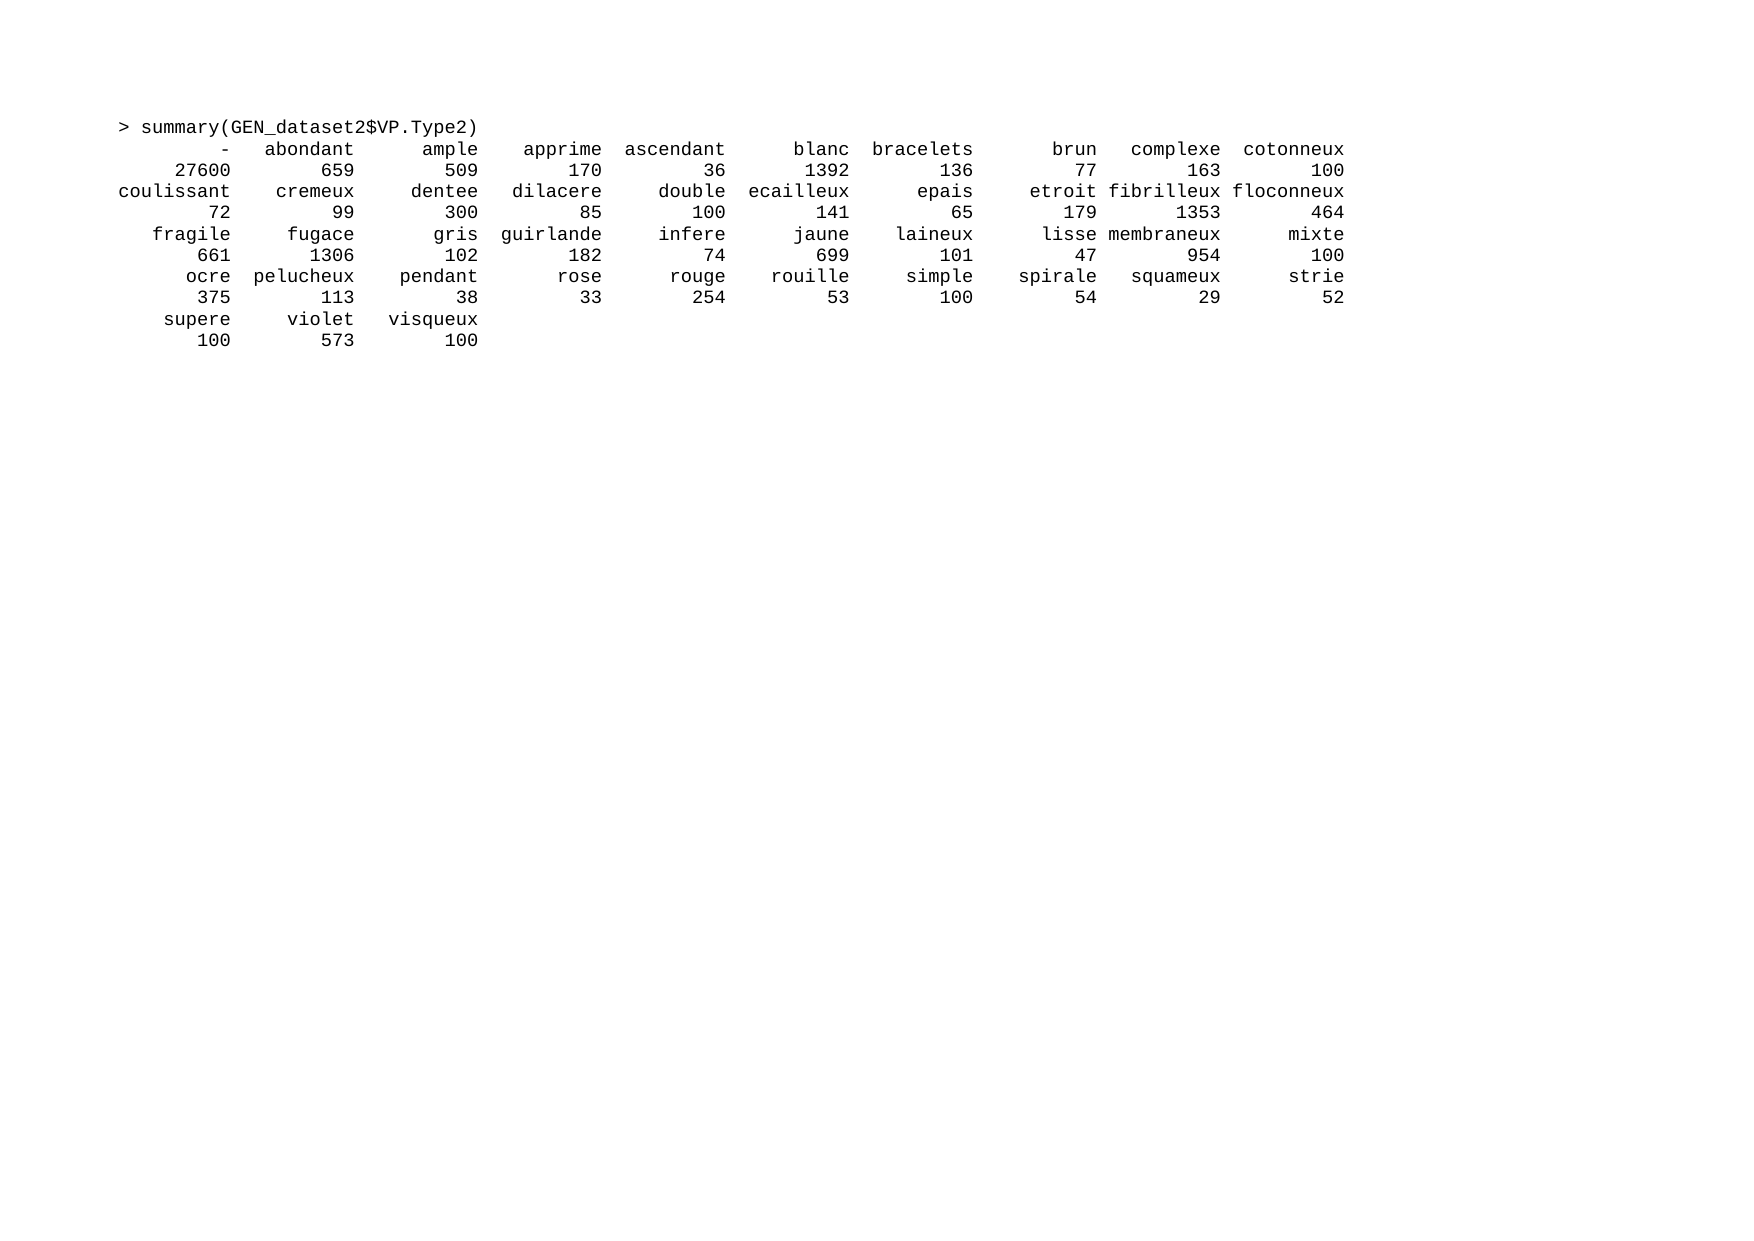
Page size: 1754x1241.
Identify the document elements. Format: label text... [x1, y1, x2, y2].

text 375 113 38 33 254 53 100 54 29 52 [118, 288, 1636, 309]
text 27600 659 509 170 36 1392 136 77 163 100 [118, 161, 1636, 182]
text 661 1306 102 182 74 699 101 47 954 100 [118, 246, 1636, 267]
text 72 99 300 85 100 141 65 179 1353 464 [118, 203, 1636, 224]
text coulissant cremeux dentee dilacere double ecailleux epais etroit fibrilleux floconneux [118, 182, 1636, 203]
text supere violet visqueux [118, 309, 1636, 331]
text - abondant ample apprime ascendant blanc bracelets brun complexe cotonneux [118, 139, 1636, 161]
text ocre pelucheux pendant rose rouge rouille simple spirale squameux strie [118, 267, 1636, 288]
text fragile fugace gris guirlande infere jaune laineux lisse membraneux mixte [118, 224, 1636, 246]
text > summary(GEN_dataset2$VP.Type2) [118, 118, 1636, 139]
text 100 573 100 [118, 331, 1636, 352]
